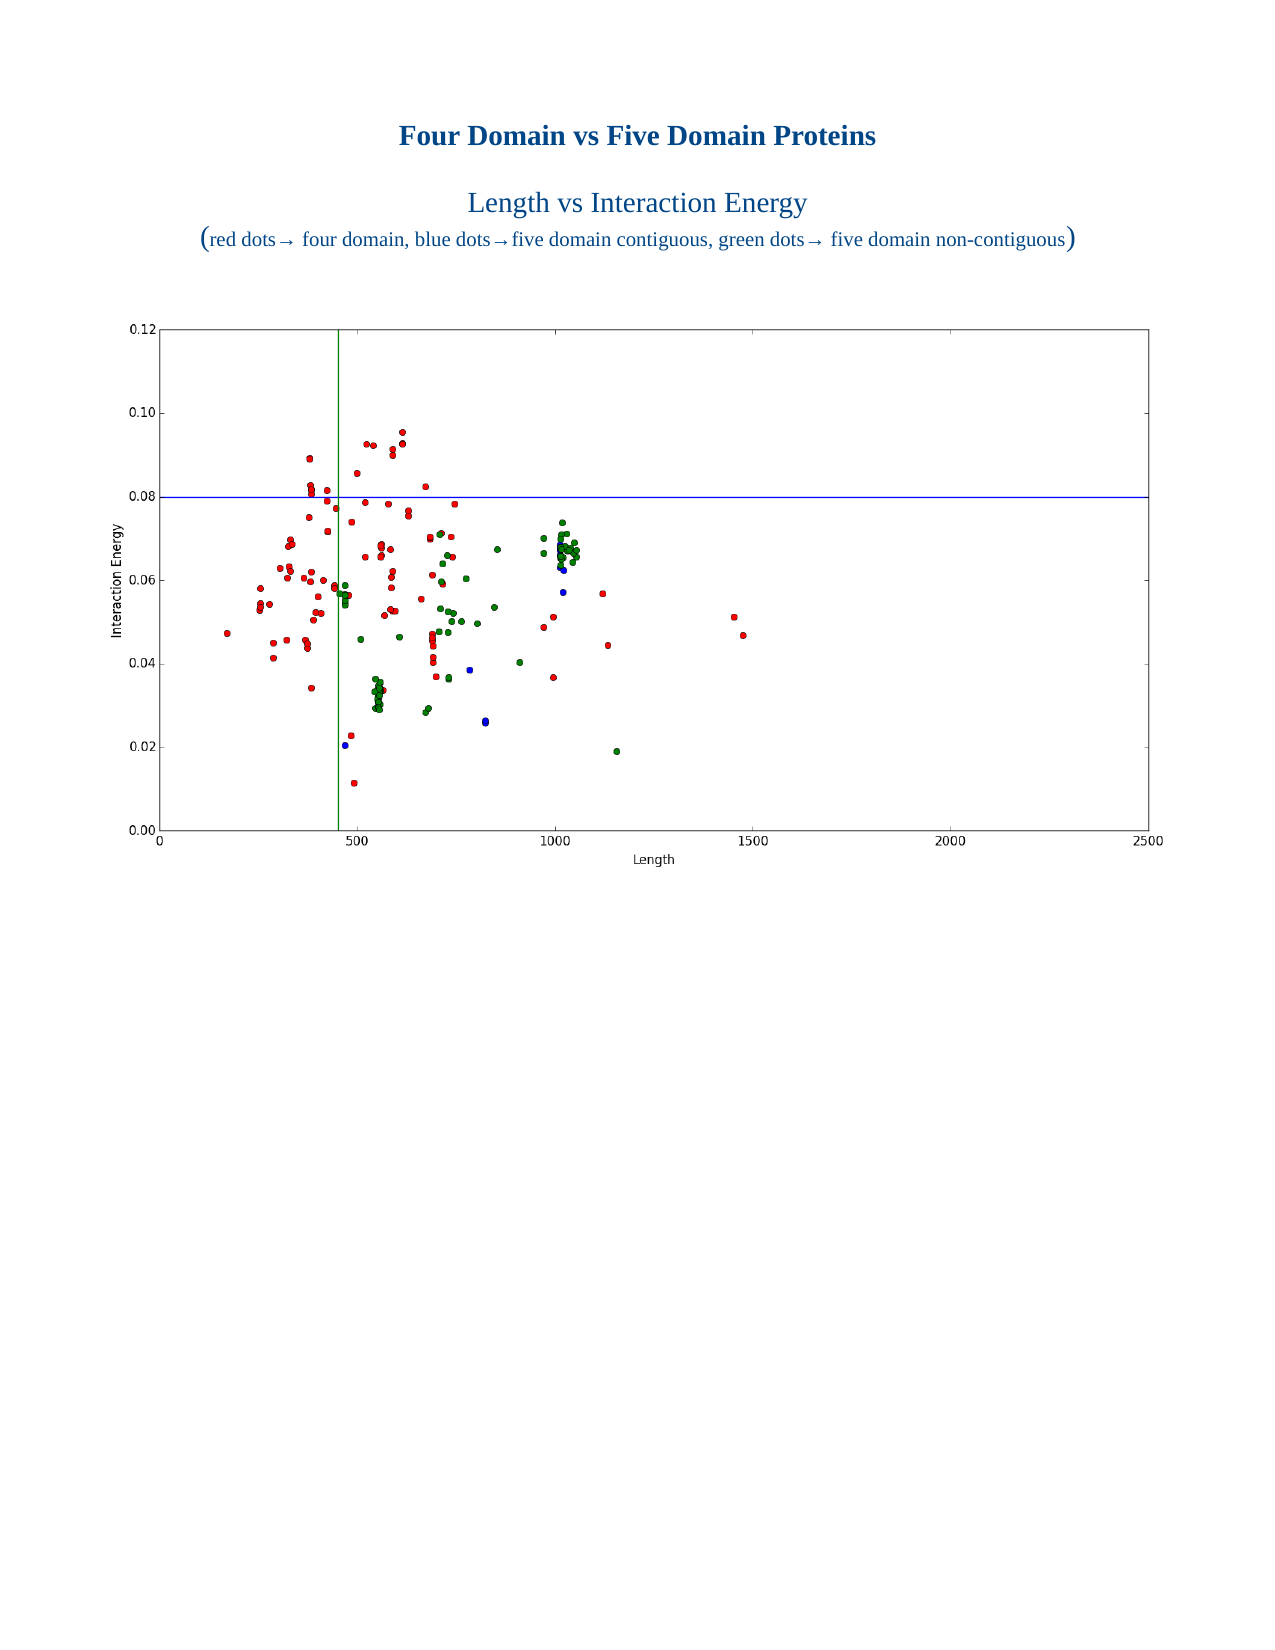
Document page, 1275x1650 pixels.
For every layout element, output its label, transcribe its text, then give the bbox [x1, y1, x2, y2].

text Four Domain vs Five Domain Proteins [118, 118, 1157, 152]
text (red dots→ four domain, blue dots→five domain contiguous, green dots→ five domain non-contiguous) [118, 219, 1157, 252]
picture [0, 267, 1275, 893]
text Length vs Interaction Energy [118, 185, 1157, 219]
